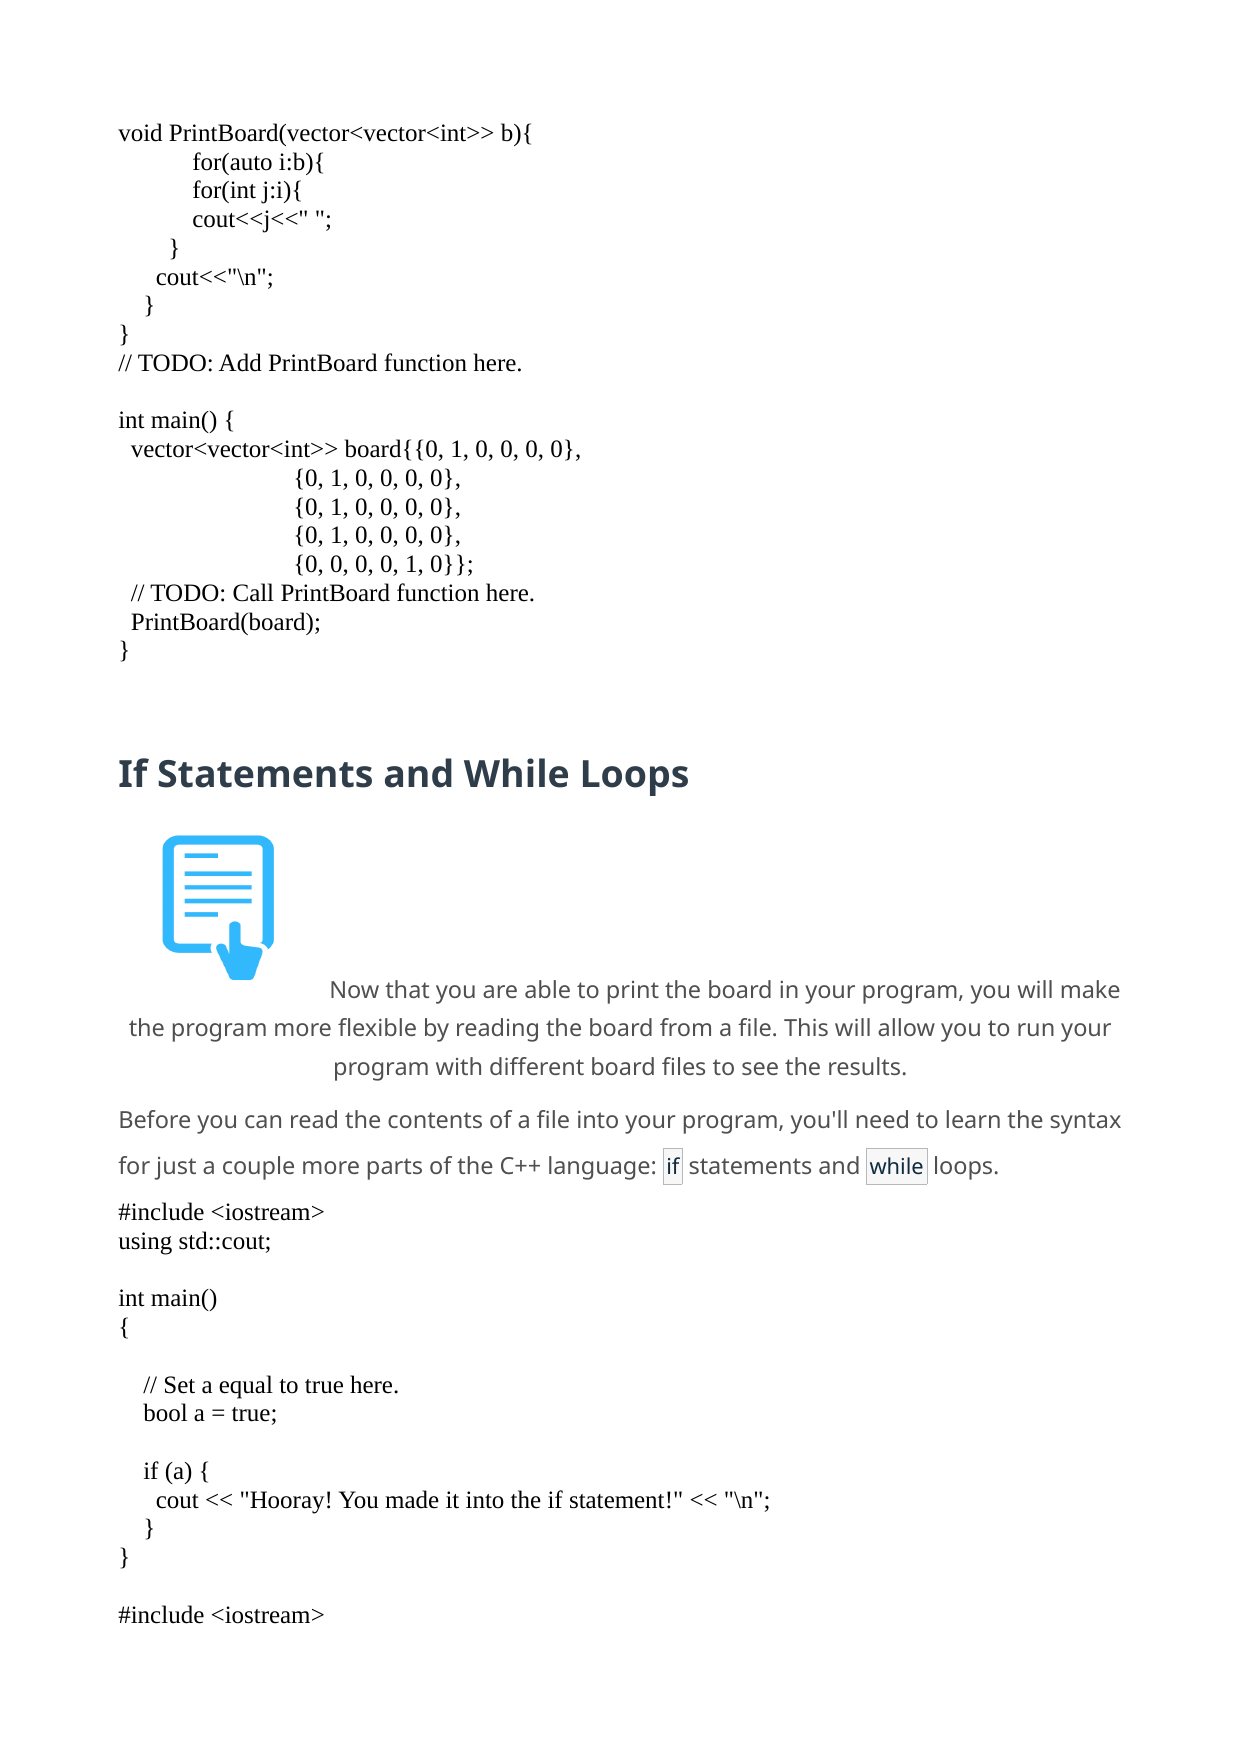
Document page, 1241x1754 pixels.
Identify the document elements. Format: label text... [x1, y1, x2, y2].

text {0, 0, 0, 0, 1, 0}}; [118, 549, 1122, 578]
text } [118, 319, 1122, 348]
text Now that you are able to print the board in your program, you will make the program more flexible by reading the board from a file. This will allow you to run your program with different board files to see the results. [118, 810, 1122, 1082]
text } [118, 291, 1122, 319]
text PrintBoard(board); [118, 607, 1122, 636]
text // Set a equal to true here. [118, 1370, 1122, 1398]
text {0, 1, 0, 0, 0, 0}, [118, 521, 1122, 549]
text cout << "Hooray! You made it into the if statement!" << "\n"; [118, 1485, 1122, 1513]
text void PrintBoard(vector<vector<int>> b){ [118, 118, 1122, 147]
text int main() [118, 1283, 1122, 1312]
text { [118, 1312, 1122, 1341]
text for(int j:i){ [118, 176, 1122, 204]
text } [118, 233, 1122, 262]
text } [118, 1513, 1122, 1542]
text Before you can read the contents of a file into your program, you'll need to learn the syntax for just a couple more parts of the C++ language: if statements and while loops. [118, 1103, 1122, 1184]
text {0, 1, 0, 0, 0, 0}, [118, 492, 1122, 521]
text for(auto i:b){ [118, 147, 1122, 176]
text #include <iostream> [118, 1600, 1122, 1628]
text #include <iostream> [118, 1197, 1122, 1226]
picture [119, 810, 329, 999]
text // TODO: Call PrintBoard function here. [118, 578, 1122, 607]
text vector<vector<int>> board{{0, 1, 0, 0, 0, 0}, [118, 434, 1122, 463]
subtitle If Statements and While Loops [118, 747, 1122, 798]
text {0, 1, 0, 0, 0, 0}, [118, 463, 1122, 492]
text using std::cout; [118, 1226, 1122, 1255]
text cout<<"\n"; [118, 262, 1122, 291]
text } [118, 1542, 1122, 1571]
text cout<<j<<" "; [118, 204, 1122, 233]
text int main() { [118, 406, 1122, 434]
text // TODO: Add PrintBoard function here. [118, 348, 1122, 377]
text } [118, 636, 1122, 664]
text bool a = true; [118, 1398, 1122, 1427]
text if (a) { [118, 1456, 1122, 1485]
